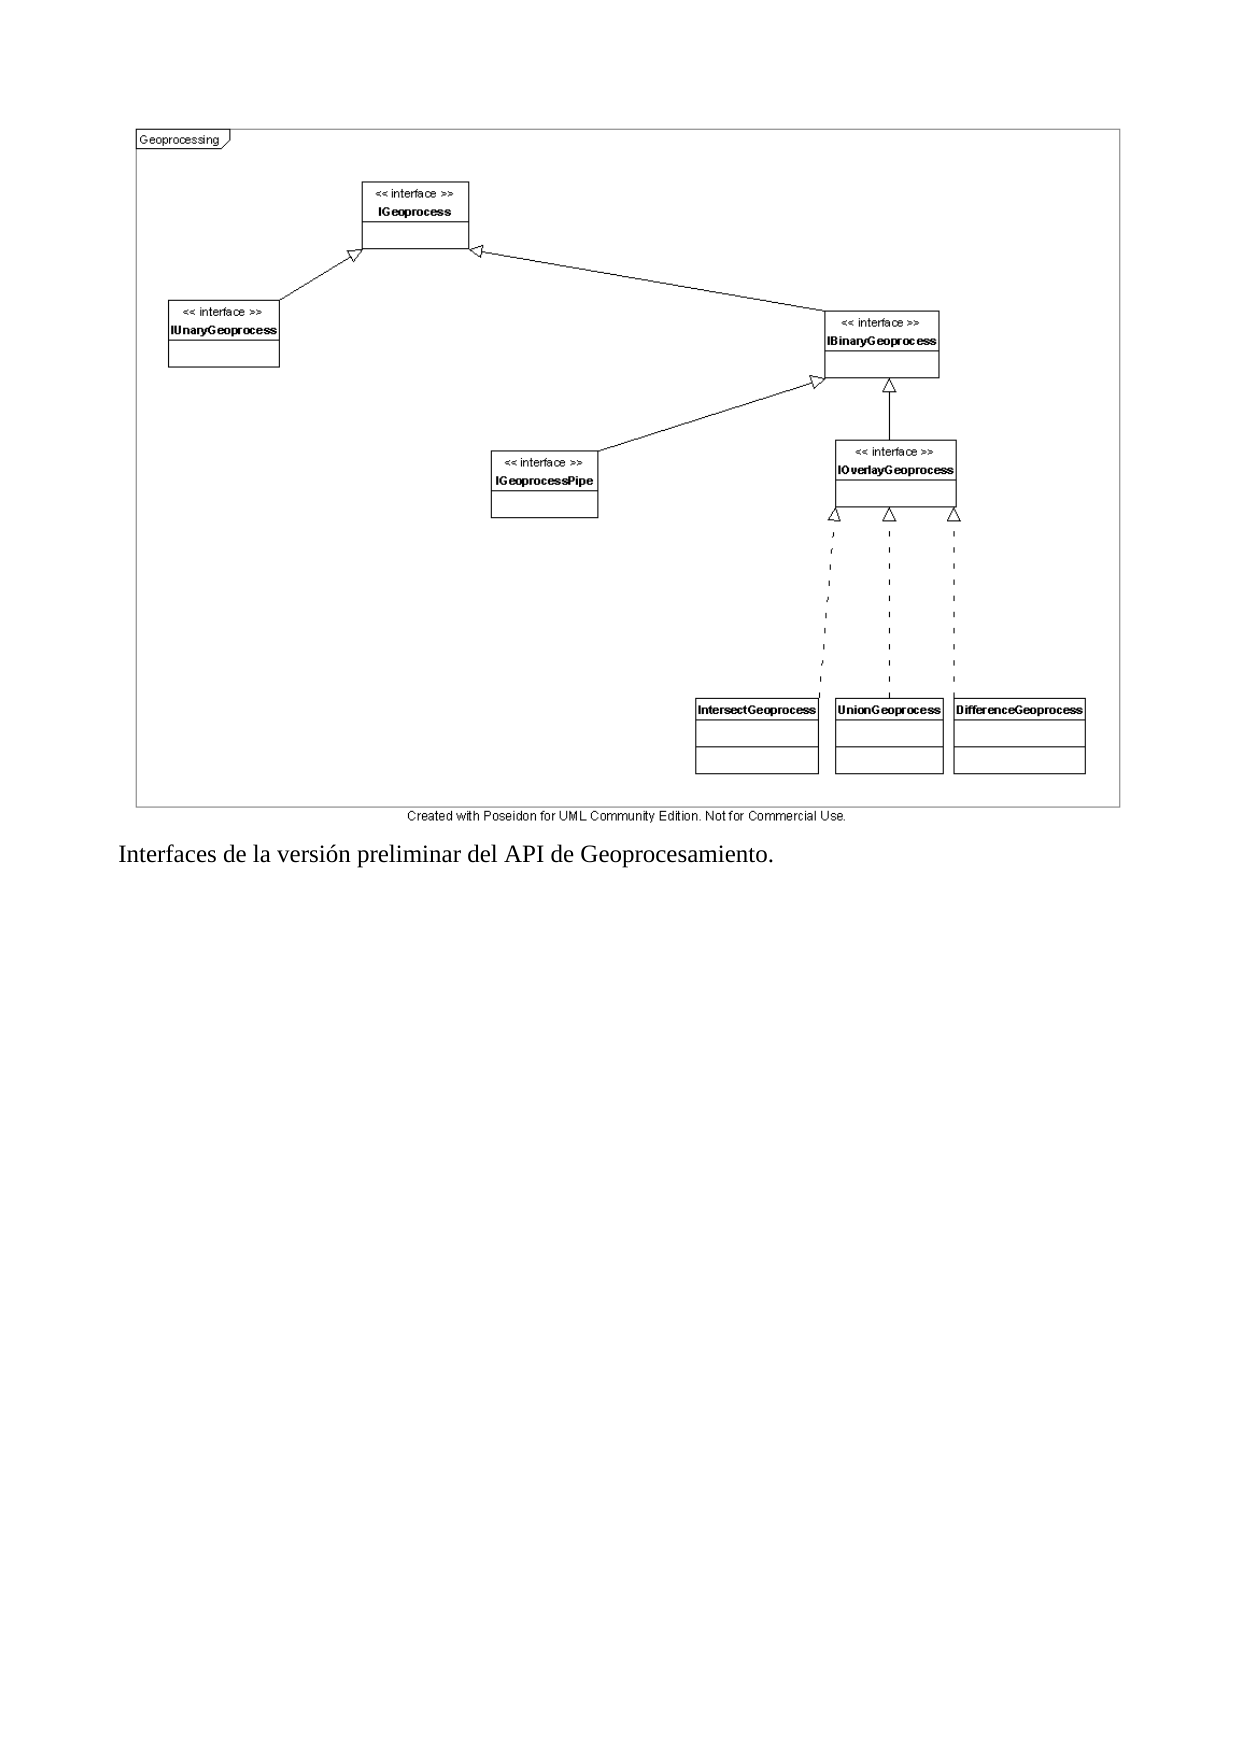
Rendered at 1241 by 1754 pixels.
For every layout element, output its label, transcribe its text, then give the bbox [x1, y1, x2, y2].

text Interfaces de la versión preliminar del API de Geoprocesamiento. [118, 118, 1122, 868]
picture [126, 118, 1130, 841]
